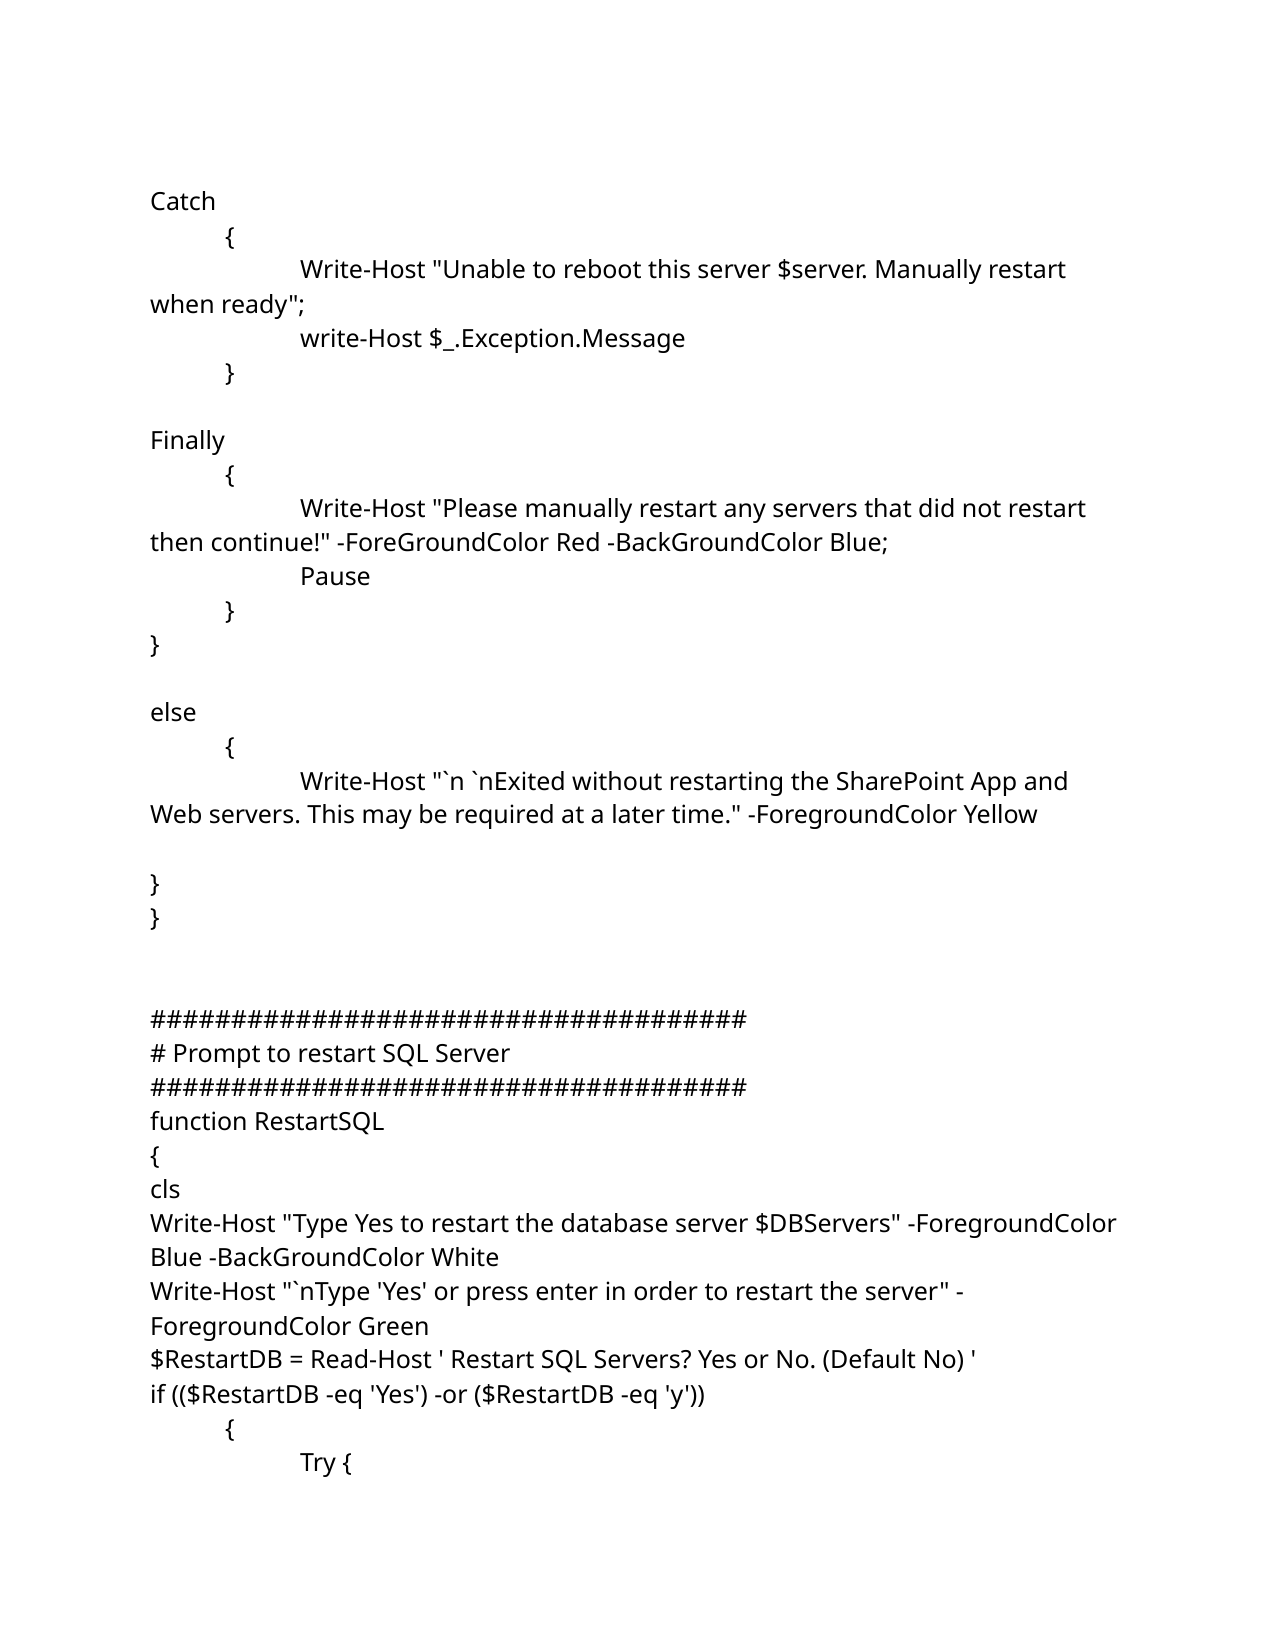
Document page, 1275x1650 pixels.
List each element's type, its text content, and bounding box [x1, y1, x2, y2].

text { [150, 457, 1125, 491]
text { [150, 218, 1125, 252]
text Pause [150, 559, 1125, 593]
text ##################################### [150, 1002, 1125, 1036]
text $RestartDB = Read-Host ' Restart SQL Servers? Yes or No. (Default No) ' [150, 1342, 1125, 1376]
text } [150, 593, 1125, 627]
text ##################################### [150, 1070, 1125, 1104]
text Try { [150, 1444, 1125, 1478]
text { [150, 729, 1125, 763]
text write-Host $_.Exception.Message [150, 320, 1125, 354]
text Write-Host "Type Yes to restart the database server $DBServers" -ForegroundColor Blue -BackGroundColor White [150, 1206, 1125, 1274]
text Write-Host "`nType 'Yes' or press enter in order to restart the server" -ForegroundColor Green [150, 1274, 1125, 1342]
text Write-Host "Please manually restart any servers that did not restart then continue!" -ForeGroundColor Red -BackGroundColor Blue; [150, 491, 1125, 559]
text { [150, 1410, 1125, 1444]
text cls [150, 1172, 1125, 1206]
text Catch [150, 184, 1125, 218]
text } [150, 865, 1125, 899]
text # Prompt to restart SQL Server [150, 1036, 1125, 1070]
text Write-Host "Unable to reboot this server $server. Manually restart when ready"; [150, 252, 1125, 320]
text else [150, 695, 1125, 729]
text { [150, 1138, 1125, 1172]
text Finally [150, 422, 1125, 457]
text } [150, 354, 1125, 388]
text function RestartSQL [150, 1104, 1125, 1138]
text if (($RestartDB -eq 'Yes') -or ($RestartDB -eq 'y')) [150, 1376, 1125, 1410]
text } [150, 899, 1125, 933]
text } [150, 627, 1125, 661]
text Write-Host "`n `nExited without restarting the SharePoint App and Web servers. This may be required at a later time." -ForegroundColor Yellow [150, 763, 1125, 831]
